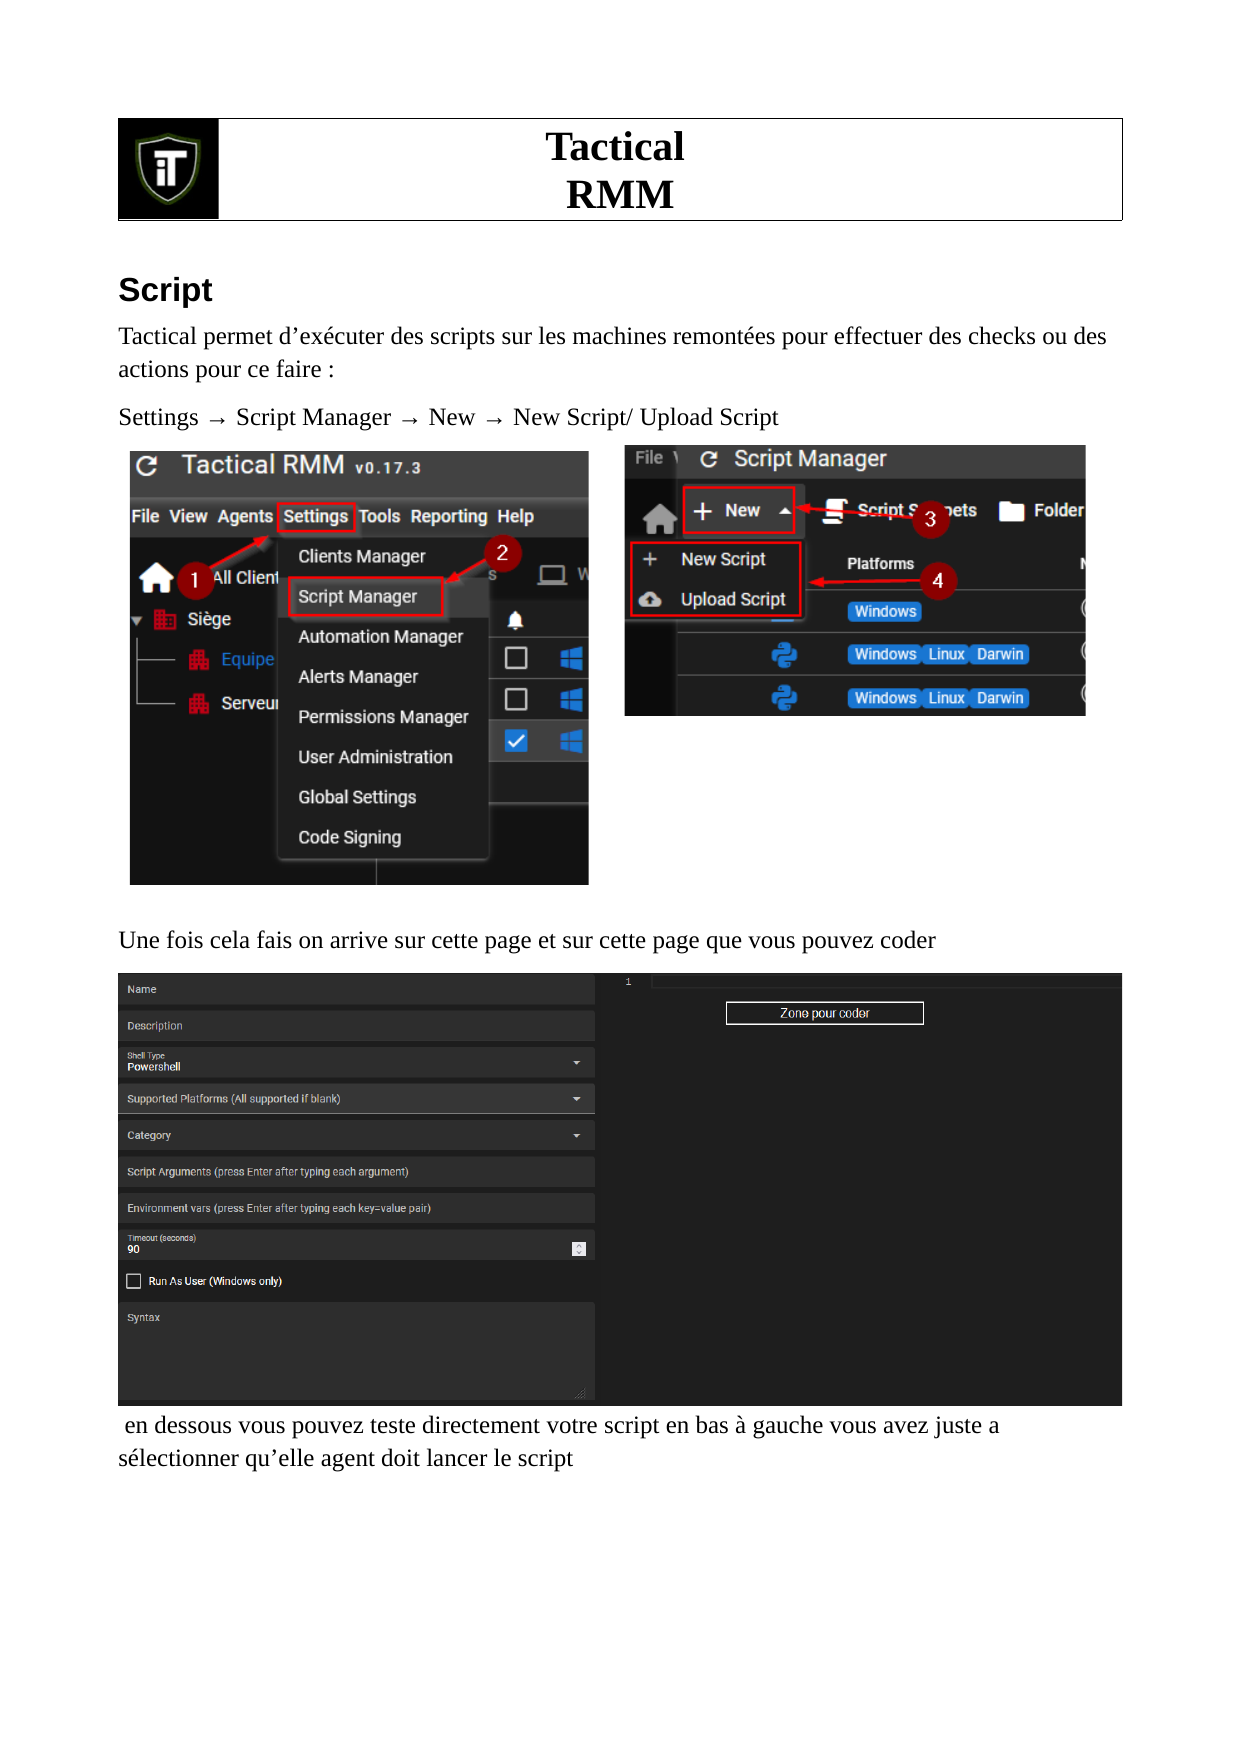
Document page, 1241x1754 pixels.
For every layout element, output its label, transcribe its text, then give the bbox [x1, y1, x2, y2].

picture [118, 973, 1123, 1406]
subtitle Script [118, 270, 1122, 309]
text Une fois cela fais on arrive sur cette page et sur cette page que vous pouvez coder [118, 926, 1122, 954]
picture [624, 445, 1086, 716]
text Tactical permet d’exécuter des scripts sur les machines remontées pour effectuer des checks ou des actions pour ce faire : [118, 321, 1122, 383]
picture [118, 118, 219, 219]
text Settings → Script Manager → New → New Script/ Upload Script [118, 402, 1122, 431]
text en dessous vous pouvez teste directement votre script en bas à gauche vous avez juste a sélectionner qu’elle agent doit lancer le script [118, 1406, 1122, 1472]
picture [129, 451, 589, 885]
